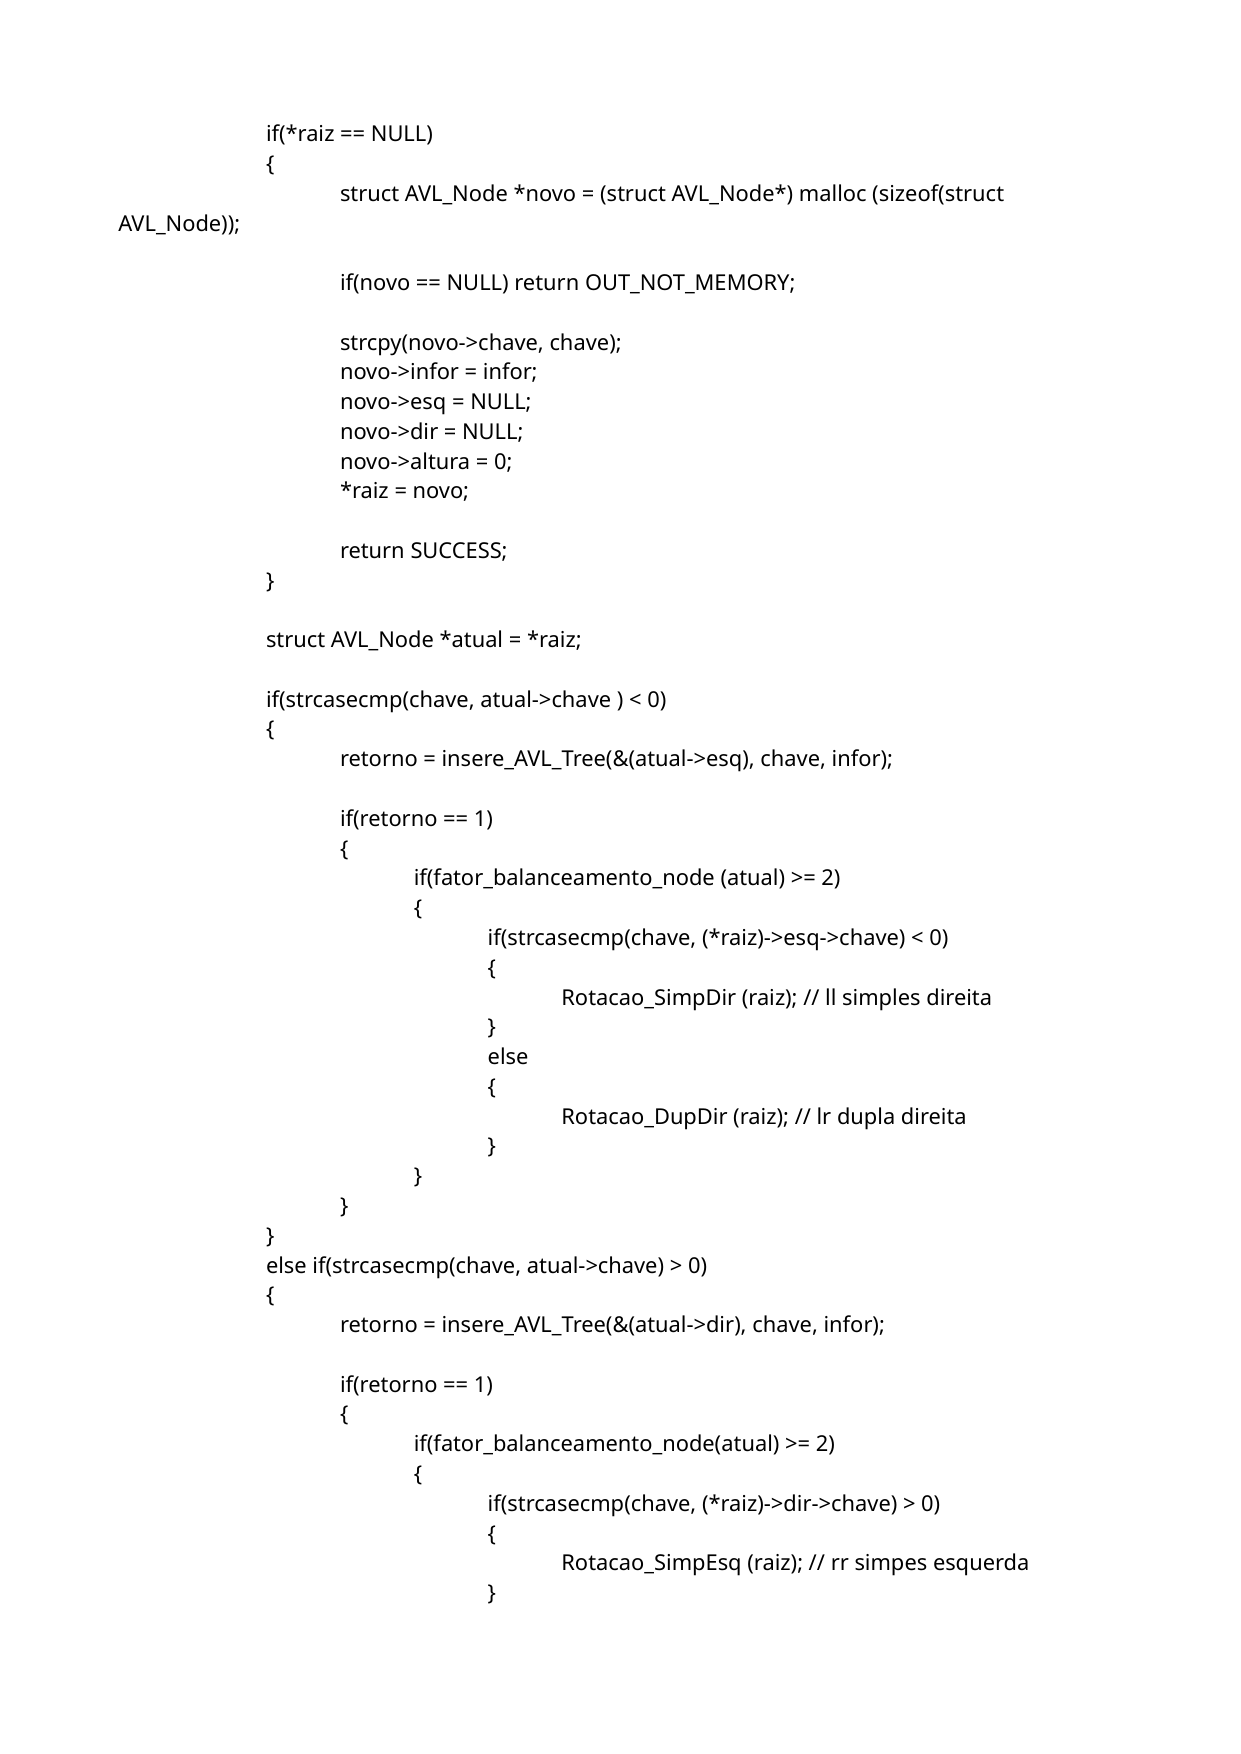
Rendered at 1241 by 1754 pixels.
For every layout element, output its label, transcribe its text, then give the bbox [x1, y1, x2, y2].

text if(strcasecmp(chave, (*raiz)->esq->chave) < 0) [118, 922, 1122, 952]
text } [118, 565, 1122, 594]
text if(retorno == 1) [118, 803, 1122, 832]
text retorno = insere_AVL_Tree(&(atual->esq), chave, infor); [118, 743, 1122, 773]
text Rotacao_SimpEsq (raiz); // rr simpes esquerda [118, 1547, 1122, 1577]
text novo->infor = infor; [118, 356, 1122, 386]
text if(fator_balanceamento_node(atual) >= 2) [118, 1428, 1122, 1458]
text novo->esq = NULL; [118, 386, 1122, 416]
text { [118, 1279, 1122, 1309]
text { [118, 148, 1122, 178]
text { [118, 952, 1122, 981]
text { [118, 892, 1122, 922]
text *raiz = novo; [118, 475, 1122, 505]
text } [118, 1130, 1122, 1160]
text if(fator_balanceamento_node (atual) >= 2) [118, 862, 1122, 892]
text Rotacao_SimpDir (raiz); // ll simples direita [118, 981, 1122, 1011]
text if(*raiz == NULL) [118, 118, 1122, 148]
text } [118, 1220, 1122, 1249]
text novo->altura = 0; [118, 446, 1122, 475]
text { [118, 1518, 1122, 1547]
text else [118, 1041, 1122, 1071]
text { [118, 1071, 1122, 1101]
text { [118, 713, 1122, 743]
text Rotacao_DupDir (raiz); // lr dupla direita [118, 1101, 1122, 1130]
text if(novo == NULL) return OUT_NOT_MEMORY; [118, 267, 1122, 297]
text retorno = insere_AVL_Tree(&(atual->dir), chave, infor); [118, 1309, 1122, 1339]
text { [118, 832, 1122, 862]
text if(strcasecmp(chave, (*raiz)->dir->chave) > 0) [118, 1488, 1122, 1518]
text else if(strcasecmp(chave, atual->chave) > 0) [118, 1249, 1122, 1279]
text { [118, 1458, 1122, 1488]
text struct AVL_Node *novo = (struct AVL_Node*) malloc (sizeof(struct AVL_Node)); [118, 178, 1122, 237]
text struct AVL_Node *atual = *raiz; [118, 624, 1122, 654]
text { [118, 1398, 1122, 1428]
text if(retorno == 1) [118, 1369, 1122, 1398]
text } [118, 1577, 1122, 1607]
text strcpy(novo->chave, chave); [118, 326, 1122, 356]
text return SUCCESS; [118, 535, 1122, 565]
text } [118, 1160, 1122, 1190]
text } [118, 1011, 1122, 1041]
text novo->dir = NULL; [118, 416, 1122, 446]
text } [118, 1190, 1122, 1220]
text if(strcasecmp(chave, atual->chave ) < 0) [118, 684, 1122, 713]
